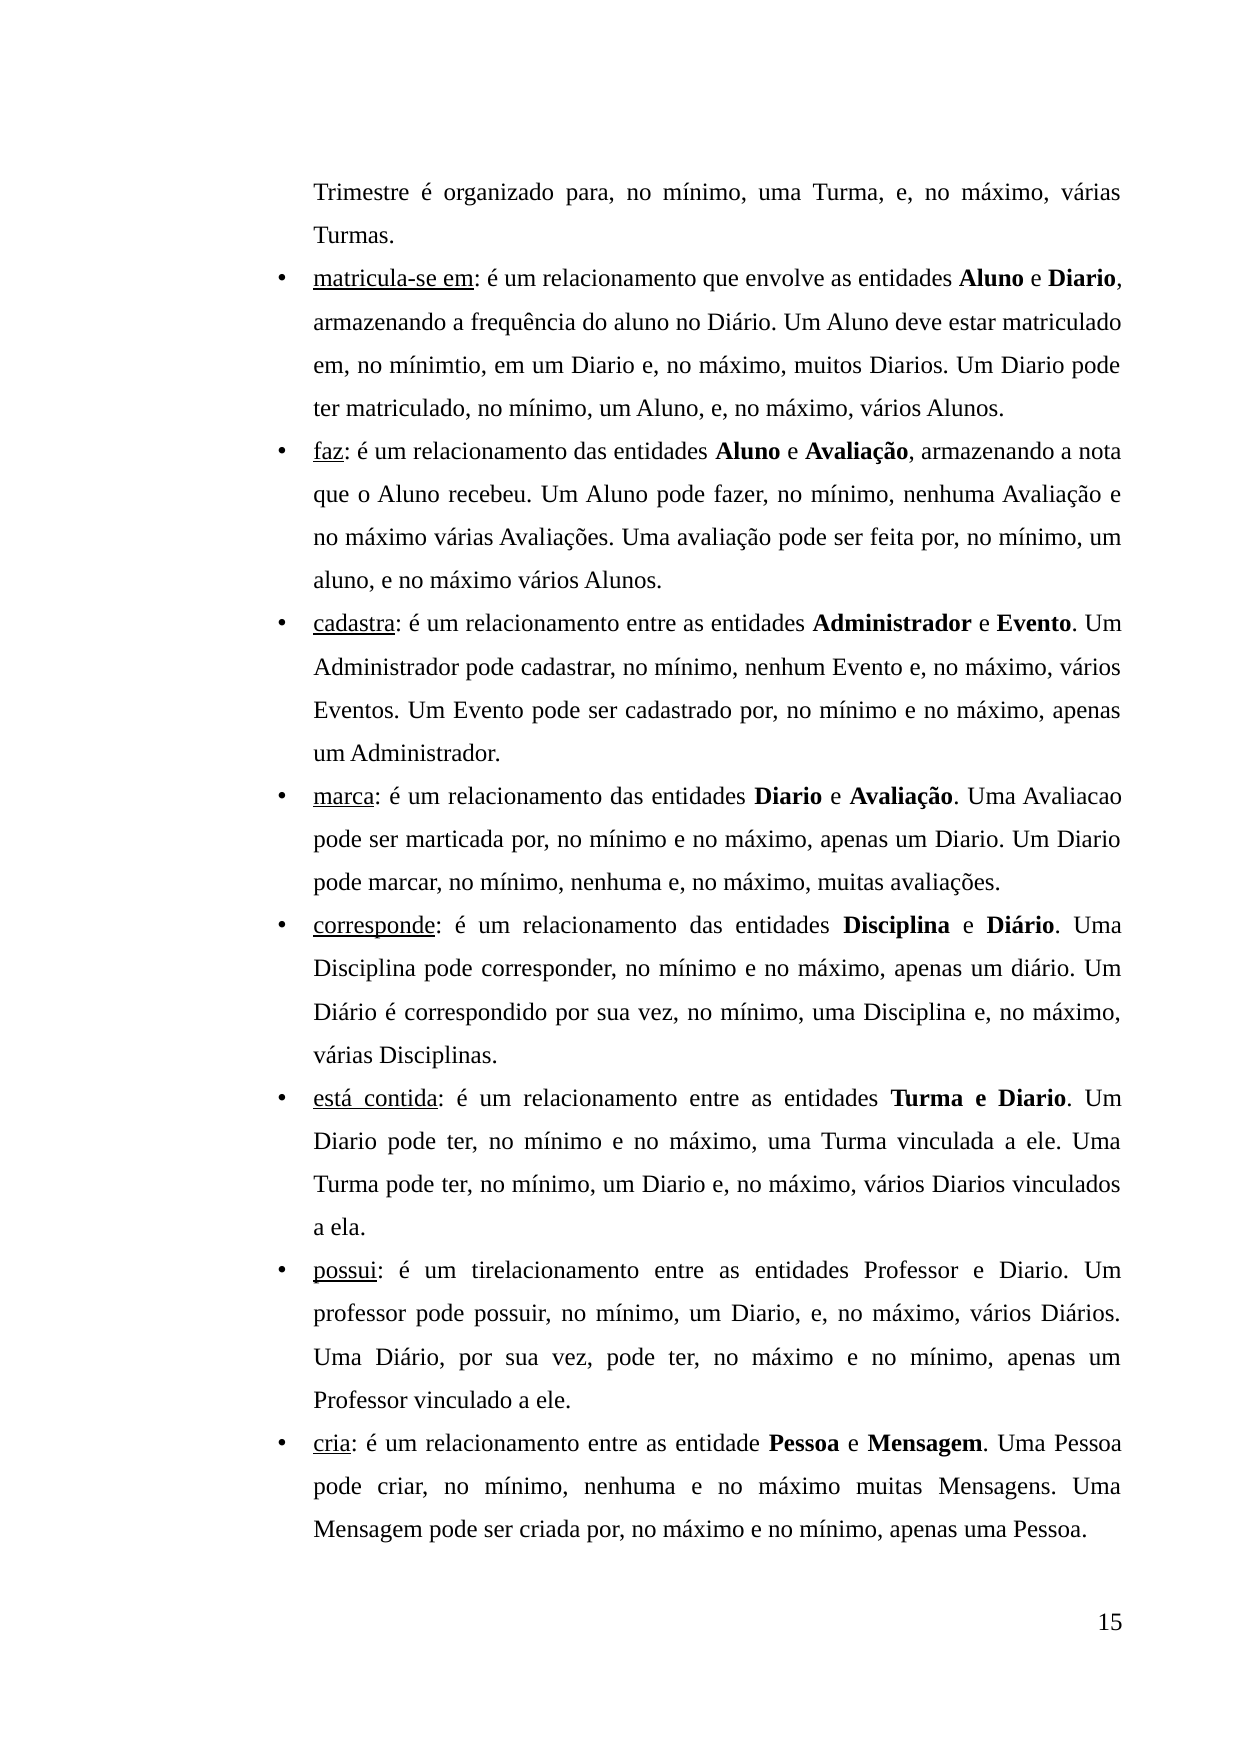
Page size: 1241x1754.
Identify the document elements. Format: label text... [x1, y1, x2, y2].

list faz: é um relacionamento das entidades Aluno e Avaliação, armazenando a nota que o Aluno recebeu. Um Aluno pode fazer, no mínimo, nenhuma Avaliação e no máximo várias Avaliações. Uma avaliação pode ser feita por, no mínimo, um aluno, e no máximo vários Alunos. [278, 436, 1122, 594]
list matricula-se em: é um relacionamento que envolve as entidades Aluno e Diario, armazenando a frequência do aluno no Diário. Um Aluno deve estar matriculado em, no mínimtio, em um Diario e, no máximo, muitos Diarios. Um Diario pode ter matriculado, no mínimo, um Aluno, e, no máximo, vários Alunos. [278, 263, 1122, 422]
list cria: é um relacionamento entre as entidade Pessoa e Mensagem. Uma Pessoa pode criar, no mínimo, nenhuma e no máximo muitas Mensagens. Uma Mensagem pode ser criada por, no máximo e no mínimo, apenas uma Pessoa. [278, 1428, 1122, 1543]
list corresponde: é um relacionamento das entidades Disciplina e Diário. Uma Disciplina pode corresponder, no mínimo e no máximo, apenas um diário. Um Diário é correspondido por sua vez, no mínimo, uma Disciplina e, no máximo, várias Disciplinas. [278, 910, 1122, 1068]
list Trimestre é organizado para, no mínimo, uma Turma, e, no máximo, várias Turmas. [278, 177, 1122, 249]
list marca: é um relacionamento das entidades Diario e Avaliação. Uma Avaliacao pode ser marticada por, no mínimo e no máximo, apenas um Diario. Um Diario pode marcar, no mínimo, nenhuma e, no máximo, muitas avaliações. [278, 781, 1122, 896]
list está contida: é um relacionamento entre as entidades Turma e Diario. Um Diario pode ter, no mínimo e no máximo, uma Turma vinculada a ele. Uma Turma pode ter, no mínimo, um Diario e, no máximo, vários Diarios vinculados a ela. [278, 1083, 1122, 1241]
list possui: é um tirelacionamento entre as entidades Professor e Diario. Um professor pode possuir, no mínimo, um Diario, e, no máximo, vários Diários. Uma Diário, por sua vez, pode ter, no máximo e no mínimo, apenas um Professor vinculado a ele. [278, 1255, 1122, 1413]
list cadastra: é um relacionamento entre as entidades Administrador e Evento. Um Administrador pode cadastrar, no mínimo, nenhum Evento e, no máximo, vários Eventos. Um Evento pode ser cadastrado por, no mínimo e no máximo, apenas um Administrador. [278, 608, 1122, 767]
